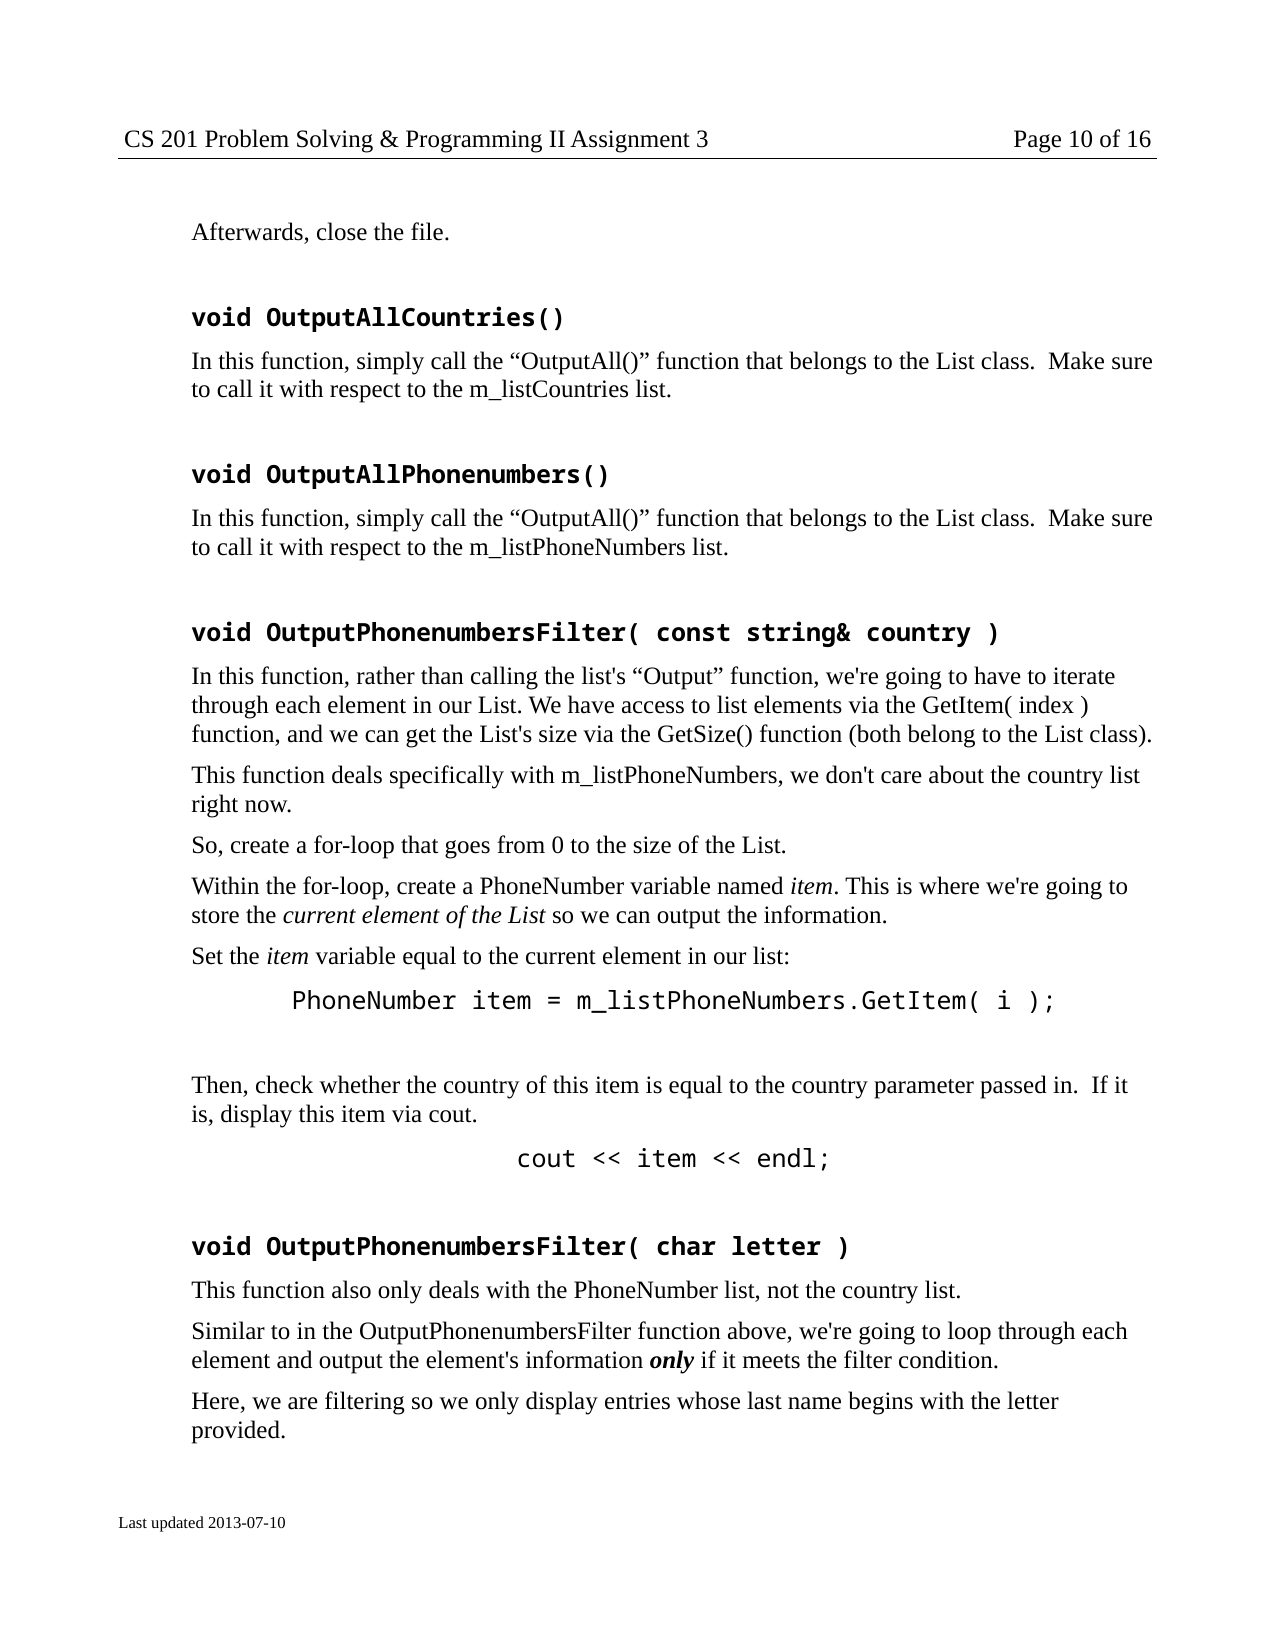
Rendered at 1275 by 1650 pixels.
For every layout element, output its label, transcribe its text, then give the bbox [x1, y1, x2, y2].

text void OutputAllCountries() [191, 299, 1157, 333]
text Afterwards, close the file. [191, 217, 1157, 245]
text void OutputAllPhonenumbers() [191, 457, 1157, 491]
text cout << item << endl; [191, 1140, 1157, 1174]
text void OutputPhonenumbersFilter( char letter ) [191, 1228, 1157, 1262]
text Similar to in the OutputPhonenumbersFilter function above, we're going to loop through each element and output the element's information only if it meets the filter condition. [191, 1316, 1157, 1373]
text So, create a for-loop that goes from 0 to the size of the List. [191, 830, 1157, 859]
text This function also only deals with the PhoneNumber list, not the country list. [191, 1275, 1157, 1303]
text void OutputPhonenumbersFilter( const string& country ) [191, 615, 1157, 649]
text In this function, rather than calling the list's “Output” function, we're going to have to iterate through each element in our List. We have access to list elements via the GetItem( index ) function, and we can get the List's size via the GetSize() function (both belong to the List class). [191, 661, 1157, 748]
text This function deals specifically with m_listPhoneNumbers, we don't care about the country list right now. [191, 760, 1157, 818]
text In this function, simply call the “OutputAll()” function that belongs to the List class. Make sure to call it with respect to the m_listPhoneNumbers list. [191, 503, 1157, 561]
text Here, we are filtering so we only display entries whose last name begins with the letter provided. [191, 1386, 1157, 1443]
text PhoneNumber item = m_listPhoneNumbers.GetItem( i ); [191, 983, 1157, 1017]
text Set the item variable equal to the current element in our list: [191, 941, 1157, 970]
text In this function, simply call the “OutputAll()” function that belongs to the List class. Make sure to call it with respect to the m_listCountries list. [191, 346, 1157, 403]
text Then, check whether the country of this item is equal to the country parameter passed in. If it is, display this item via cout. [191, 1070, 1157, 1128]
text Within the for-loop, create a PhoneNumber variable named item. This is where we're going to store the current element of the List so we can output the information. [191, 871, 1157, 929]
